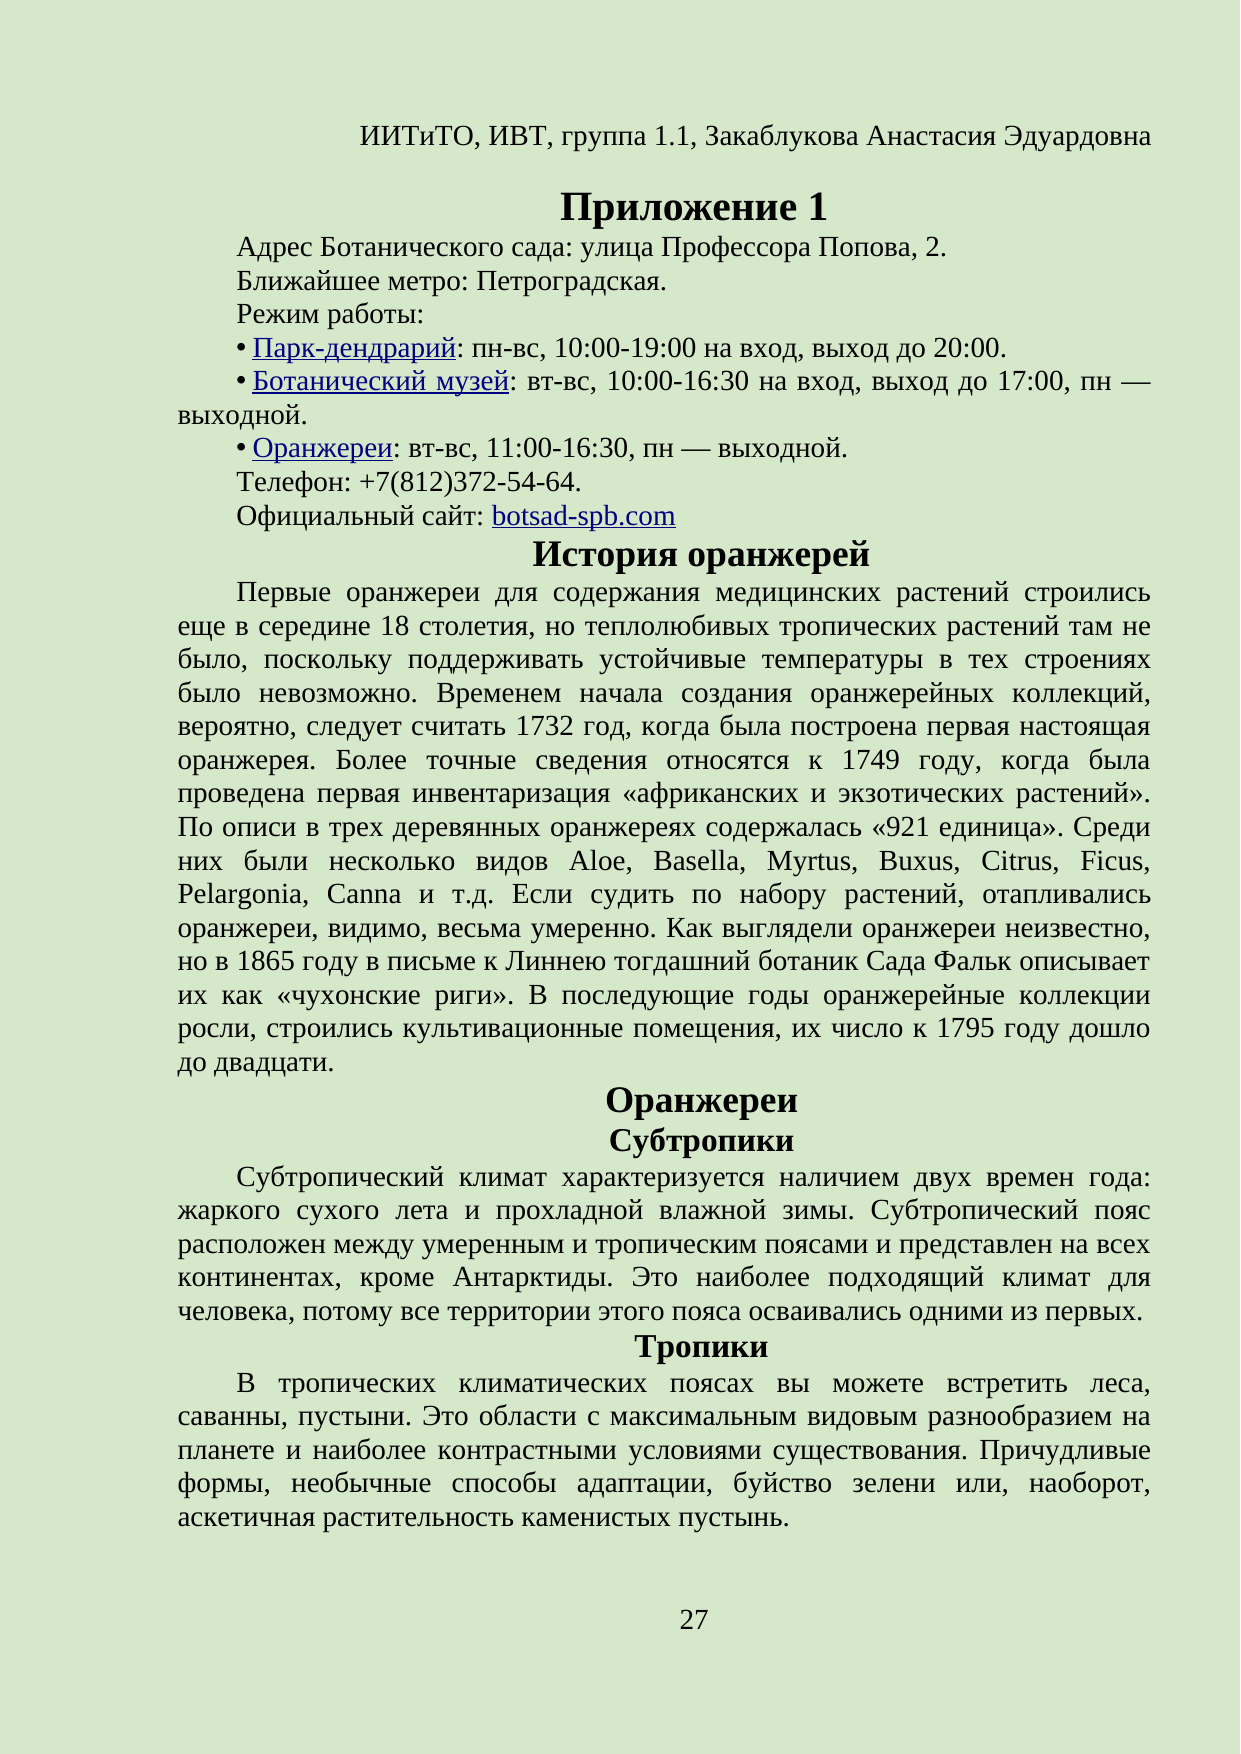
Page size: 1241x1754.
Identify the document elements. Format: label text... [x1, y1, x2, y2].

list Парк-дендрарий: пн-вс, 10:00-19:00 на вход, выход до 20:00. [177, 330, 1152, 363]
subtitle История оранжерей [177, 531, 1152, 574]
text Режим работы: [177, 296, 1152, 330]
subtitle Приложение 1 [177, 181, 1152, 229]
subtitle Субтропики [177, 1121, 1152, 1159]
text Адрес Ботанического сада: улица Профессора Попова, 2. [177, 229, 1152, 263]
text Официальный сайт: botsad-spb.com [177, 498, 1152, 531]
text Ближайшее метро: Петроградская. [177, 263, 1152, 296]
text Телефон: +7(812)372-54-64. [177, 464, 1152, 498]
list Оранжереи: вт-вс, 11:00-16:30, пн — выходной. [177, 431, 1152, 464]
text В тропических климатических поясах вы можете встретить леса, саванны, пустыни. Это области с максимальным видовым разнообразием на планете и наиболее контрастными условиями существования. Причудливые формы, необычные способы адаптации, буйство зелени или, наоборот, аскетичная растительность каменистых пустынь. [177, 1365, 1152, 1533]
text Субтропический климат характеризуется наличием двух времен года: жаркого сухого лета и прохладной влажной зимы. Субтропический пояс расположен между умеренным и тропическим поясами и представлен на всех континентах, кроме Антарктиды. Это наиболее подходящий климат для человека, потому все территории этого пояса осваивались одними из первых. [177, 1159, 1152, 1327]
text Первые оранжереи для содержания медицинских растений строились еще в середине 18 столетия, но теплолюбивых тропических растений там не было, поскольку поддерживать устойчивые температуры в тех строениях было невозможно. Временем начала создания оранжерейных коллекций, вероятно, следует считать 1732 год, когда была построена первая настоящая оранжерея. Более точные сведения относятся к 1749 году, когда была проведена первая инвентаризация «африканских и экзотических растений». По описи в трех деревянных оранжереях содержалась «921 единица». Среди них были несколько видов Aloe, Basella, Myrtus, Buxus, Citrus, Ficus, Pelargonia, Canna и т.д. Если судить по набору растений, отапливались оранжереи, видимо, весьма умеренно. Как выглядели оранжереи неизвестно, но в 1865 году в письме к Линнею тогдашний ботаник Сада Фальк описывает их как «чухонские риги». В последующие годы оранжерейные коллекции росли, строились культивационные помещения, их число к 1795 году дошло до двадцати. [177, 574, 1152, 1077]
subtitle Оранжереи [177, 1077, 1152, 1121]
subtitle Тропики [177, 1327, 1152, 1365]
list Ботанический музей: вт-вс, 10:00-16:30 на вход, выход до 17:00, пн — выходной. [177, 363, 1152, 431]
